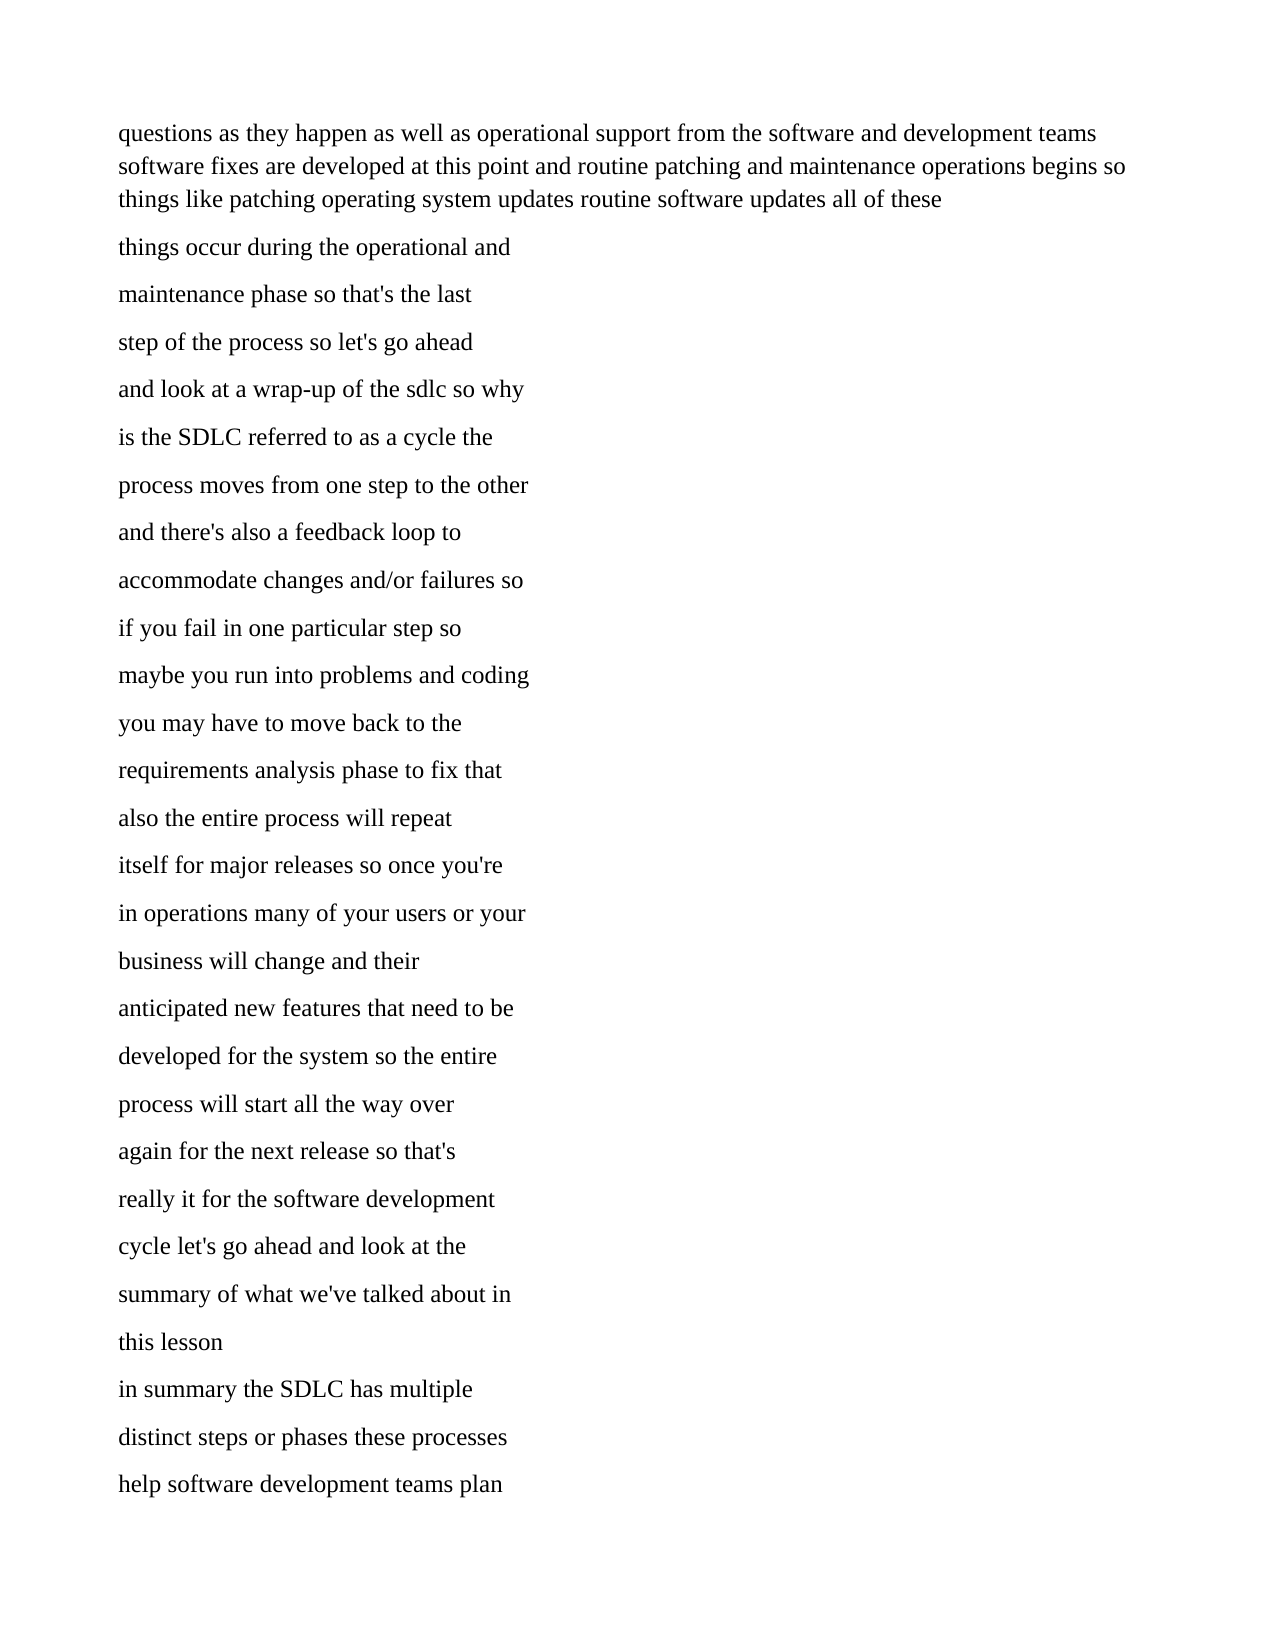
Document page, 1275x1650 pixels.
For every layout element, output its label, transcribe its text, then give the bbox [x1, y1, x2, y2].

text and look at a wrap-up of the sdlc so why [118, 374, 1157, 403]
text and there's also a feedback loop to [118, 517, 1157, 546]
text things occur during the operational and [118, 232, 1157, 261]
text in summary the SDLC has multiple [118, 1374, 1157, 1403]
text anticipated new features that need to be [118, 993, 1157, 1022]
text cycle let's go ahead and look at the [118, 1231, 1157, 1260]
text summary of what we've talked about in [118, 1279, 1157, 1308]
text developed for the system so the entire [118, 1041, 1157, 1070]
text you may have to move back to the [118, 708, 1157, 737]
text process moves from one step to the other [118, 470, 1157, 498]
text maybe you run into problems and coding [118, 660, 1157, 689]
text is the SDLC referred to as a cycle the [118, 422, 1157, 451]
text help software development teams plan [118, 1469, 1157, 1498]
text requirements analysis phase to fix that [118, 755, 1157, 784]
text if you fail in one particular step so [118, 613, 1157, 641]
text maintenance phase so that's the last [118, 279, 1157, 308]
text step of the process so let's go ahead [118, 327, 1157, 356]
text this lesson [118, 1327, 1157, 1355]
text in operations many of your users or your [118, 898, 1157, 927]
text distinct steps or phases these processes [118, 1422, 1157, 1451]
text also the entire process will repeat [118, 803, 1157, 832]
text process will start all the way over [118, 1089, 1157, 1117]
text itself for major releases so once you're [118, 851, 1157, 879]
text business will change and their [118, 946, 1157, 974]
text again for the next release so that's [118, 1136, 1157, 1165]
text questions as they happen as well as operational support from the software and development teams software fixes are developed at this point and routine patching and maintenance operations begins so things like patching operating system updates routine software updates all of these [118, 118, 1157, 213]
text really it for the software development [118, 1184, 1157, 1213]
text accommodate changes and/or failures so [118, 565, 1157, 594]
